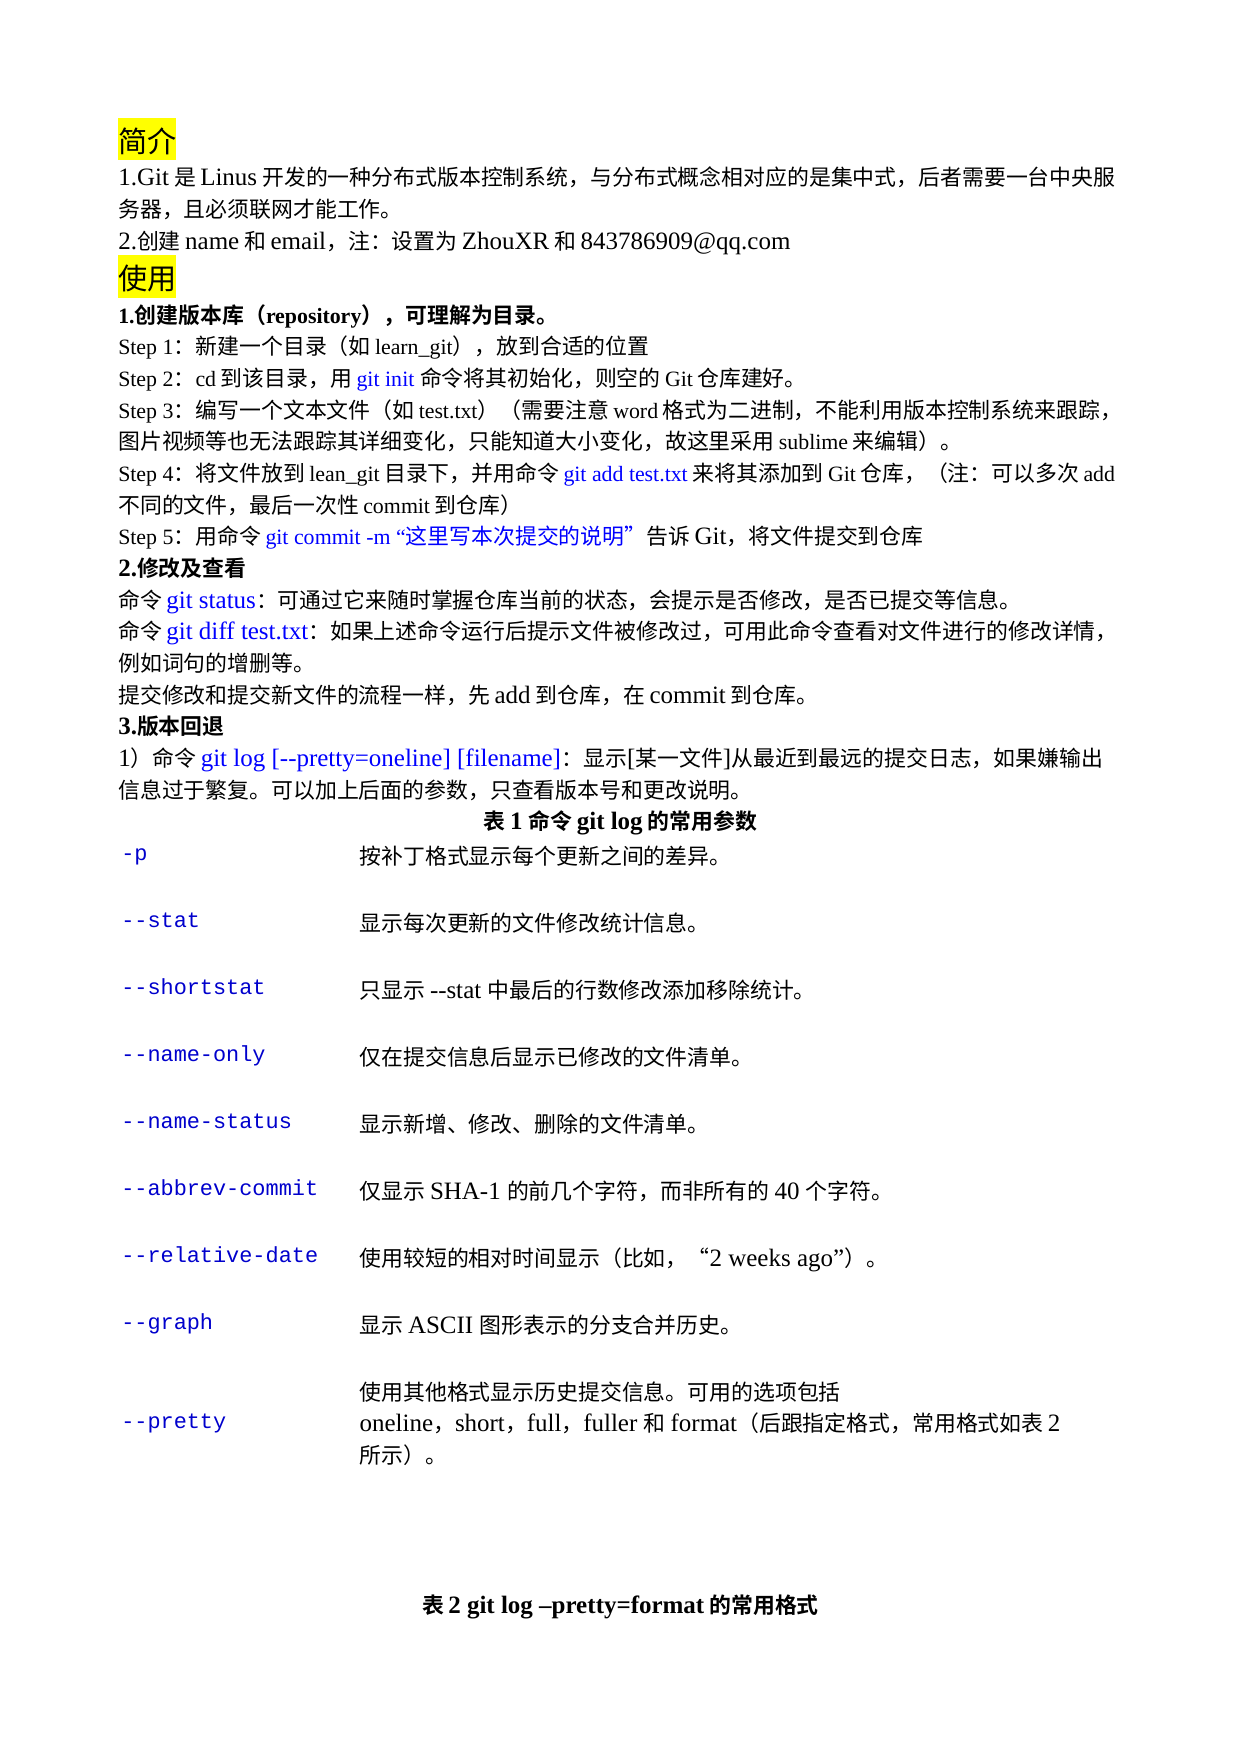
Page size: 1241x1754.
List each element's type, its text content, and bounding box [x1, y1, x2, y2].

table_cell --shortstat [118, 970, 356, 1037]
text 命令git status：可通过它来随时掌握仓库当前的状态，会提示是否修改，是否已提交等信息。 [118, 583, 1122, 614]
text Step 1：新建一个目录（如learn_git），放到合适的位置 [118, 329, 1122, 361]
text 提交修改和提交新文件的流程一样，先add到仓库，在commit到仓库。 [118, 678, 1122, 709]
text Step 4：将文件放到lean_git目录下，并用命令git add test.txt来将其添加到Git仓库，（注：可以多次add不同的文件，最后一次性commit到仓库） [118, 456, 1122, 519]
text 2.创建name和email，注：设置为ZhouXR和843786909@qq.com [118, 224, 1122, 255]
text 命令git diff test.txt：如果上述命令运行后提示文件被修改过，可用此命令查看对文件进行的修改详情，例如词句的增删等。 [118, 614, 1122, 678]
table_cell 仅在提交信息后显示已修改的文件清单。 [356, 1037, 1070, 1104]
table_cell --name-only [118, 1037, 356, 1104]
table_cell 使用其他格式显示历史提交信息。可用的选项包括 oneline，short，full，fuller 和 format（后跟指定格式，常用格式如表2所示）。 [356, 1372, 1070, 1502]
text 1.创建版本库（repository），可理解为目录。 [118, 298, 1122, 329]
text Step 5：用命令git commit -m “这里写本次提交的说明”告诉Git，将文件提交到仓库 [118, 519, 1122, 551]
table_cell --pretty [118, 1372, 356, 1502]
text 3.版本回退 [118, 709, 1122, 741]
table_cell 显示 ASCII 图形表示的分支合并历史。 [356, 1305, 1070, 1372]
table_header -p [118, 836, 356, 903]
text Step 3：编写一个文本文件（如test.txt）（需要注意word格式为二进制，不能利用版本控制系统来跟踪，图片视频等也无法跟踪其详细变化，只能知道大小变化，故这里采用sublime来编辑）。 [118, 393, 1122, 456]
text 表1 命令git log的常用参数 [118, 804, 1122, 836]
table_cell 仅显示 SHA-1 的前几个字符，而非所有的 40 个字符。 [356, 1171, 1070, 1238]
text 2.修改及查看 [118, 551, 1122, 583]
text Step 2：cd到该目录，用 git init 命令将其初始化，则空的Git仓库建好。 [118, 361, 1122, 393]
text 1.Git是Linus开发的一种分布式版本控制系统，与分布式概念相对应的是集中式，后者需要一台中央服务器，且必须联网才能工作。 [118, 160, 1122, 224]
table_cell --name-status [118, 1104, 356, 1171]
table_header 按补丁格式显示每个更新之间的差异。 [356, 836, 1070, 903]
table_cell --abbrev-commit [118, 1171, 356, 1238]
text 表2 git log –pretty=format的常用格式 [118, 1588, 1122, 1620]
table_cell 显示新增、修改、删除的文件清单。 [356, 1104, 1070, 1171]
text 使用 [118, 255, 1122, 298]
text 简介 [118, 118, 1122, 160]
table_cell 只显示 --stat 中最后的行数修改添加移除统计。 [356, 970, 1070, 1037]
table_cell 显示每次更新的文件修改统计信息。 [356, 903, 1070, 970]
table_cell --stat [118, 903, 356, 970]
table_cell 使用较短的相对时间显示（比如，“2 weeks ago”）。 [356, 1238, 1070, 1305]
table_cell --relative-date [118, 1238, 356, 1305]
text 1）命令git log [--pretty=oneline] [filename]：显示[某一文件]从最近到最远的提交日志，如果嫌输出信息过于繁复。可以加上后面的参数，只查看版本号和更改说明。 [118, 741, 1122, 804]
table_cell --graph [118, 1305, 356, 1372]
